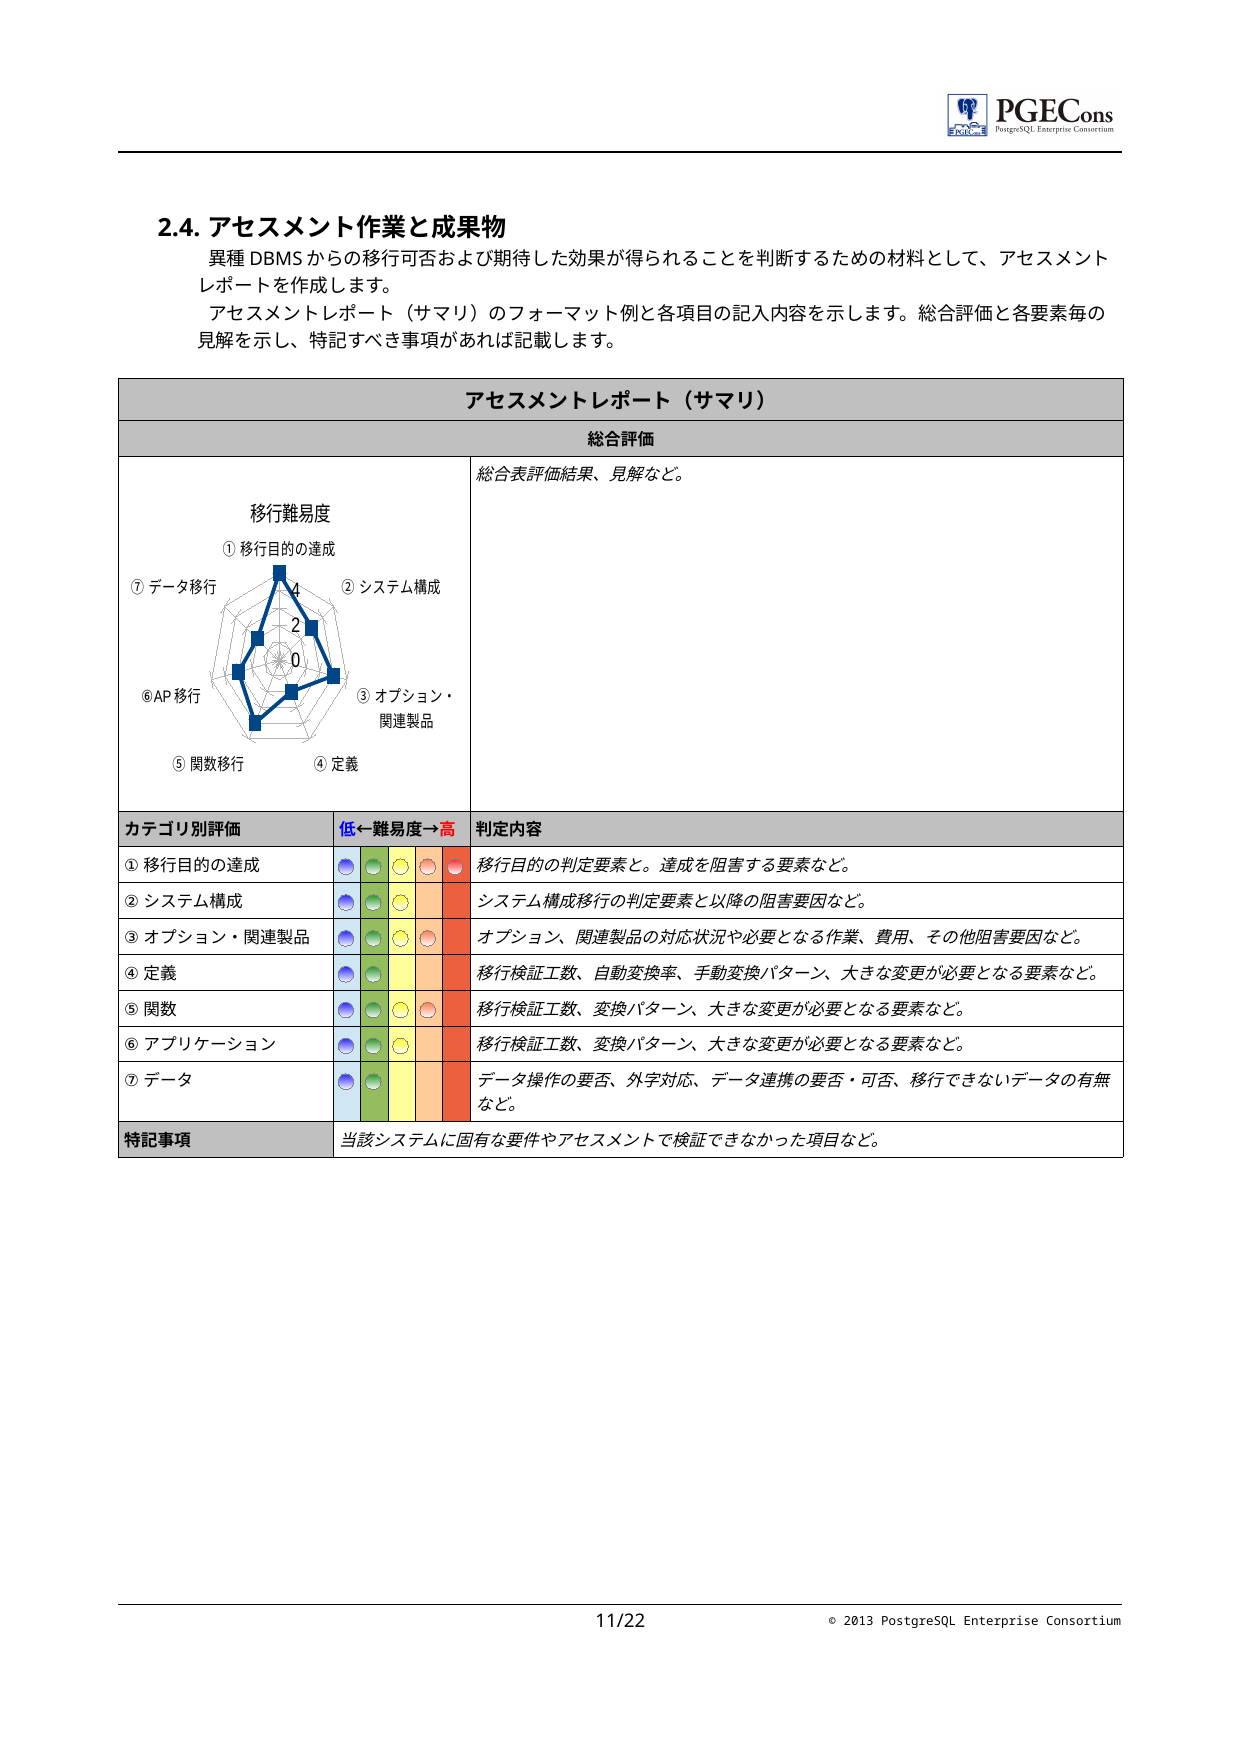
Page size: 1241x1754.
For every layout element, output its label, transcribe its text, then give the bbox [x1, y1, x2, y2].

subtitle アセスメント作業と成果物 [157, 208, 1122, 244]
table_cell 特記事項 [119, 1122, 333, 1157]
table_cell [361, 847, 388, 882]
table_cell 移行検証工数、自動変換率、手動変換パターン、大きな変更が必要となる要素など。 [471, 955, 1123, 990]
table_cell 判定内容 [471, 812, 1123, 846]
table_cell [389, 1062, 415, 1121]
table_cell [416, 883, 442, 918]
table_cell [361, 1027, 388, 1061]
table_cell 低←難易度→高 [334, 812, 470, 846]
table_cell [416, 991, 442, 1026]
table_cell [361, 883, 388, 918]
table_cell [334, 847, 360, 882]
table_cell [416, 955, 442, 990]
table_cell [334, 919, 360, 954]
picture [941, 88, 1119, 142]
table_cell ⑦ データ [119, 1062, 333, 1121]
table_cell [361, 1062, 388, 1121]
table_cell [389, 919, 415, 954]
table_cell [443, 1027, 470, 1061]
table_cell ① 移行目的の達成 [119, 847, 333, 882]
table_cell [389, 883, 415, 918]
table_cell [334, 1062, 360, 1121]
table_cell [334, 955, 360, 990]
table_cell [443, 1062, 470, 1121]
table_cell [334, 883, 360, 918]
table_cell データ操作の要否、外字対応、データ連携の要否・可否、移行できないデータの有無など。 [471, 1062, 1123, 1121]
table_cell [389, 955, 415, 990]
table_cell [334, 991, 360, 1026]
table_cell [416, 1062, 442, 1121]
table_cell [361, 955, 388, 990]
table_cell 総合表評価結果、見解など。 [471, 457, 1123, 811]
table_cell [416, 847, 442, 882]
table_cell [443, 847, 470, 882]
text アセスメントレポート（サマリ）のフォーマット例と各項目の記入内容を示します。総合評価と各要素毎の見解を示し、特記すべき事項があれば記載します。 [197, 298, 1122, 353]
table_cell [389, 1027, 415, 1061]
table_cell [443, 919, 470, 954]
table_cell [119, 457, 470, 811]
table_cell [361, 991, 388, 1026]
text 異種DBMSからの移行可否および期待した効果が得られることを判断するための材料として、アセスメントレポートを作成します。 [197, 244, 1122, 298]
table_cell カテゴリ別評価 [119, 812, 333, 846]
table_cell ④ 定義 [119, 955, 333, 990]
table_header アセスメントレポート（サマリ） [119, 379, 1123, 420]
table_cell [389, 991, 415, 1026]
table_cell ② システム構成 [119, 883, 333, 918]
table_cell [443, 955, 470, 990]
table_cell [416, 1027, 442, 1061]
table_cell [361, 919, 388, 954]
table_cell [334, 1027, 360, 1061]
table_cell システム構成移行の判定要素と以降の阻害要因など。 [471, 883, 1123, 918]
table_cell [389, 847, 415, 882]
table_cell 総合評価 [119, 421, 1123, 456]
table_cell [416, 919, 442, 954]
table_cell 移行目的の判定要素と。達成を阻害する要素など。 [471, 847, 1123, 882]
table_cell [443, 991, 470, 1026]
table_cell [443, 883, 470, 918]
table_cell オプション、関連製品の対応状況や必要となる作業、費用、その他阻害要因など。 [471, 919, 1123, 954]
table_cell ⑥ アプリケーション [119, 1027, 333, 1061]
table_cell ⑤ 関数 [119, 991, 333, 1026]
table_cell ③ オプション・関連製品 [119, 919, 333, 954]
table_cell 当該システムに固有な要件やアセスメントで検証できなかった項目など。 [334, 1122, 1123, 1157]
table_cell 移行検証工数、変換パターン、大きな変更が必要となる要素など。 [471, 991, 1123, 1026]
table_cell 移行検証工数、変換パターン、大きな変更が必要となる要素など。 [471, 1027, 1123, 1061]
